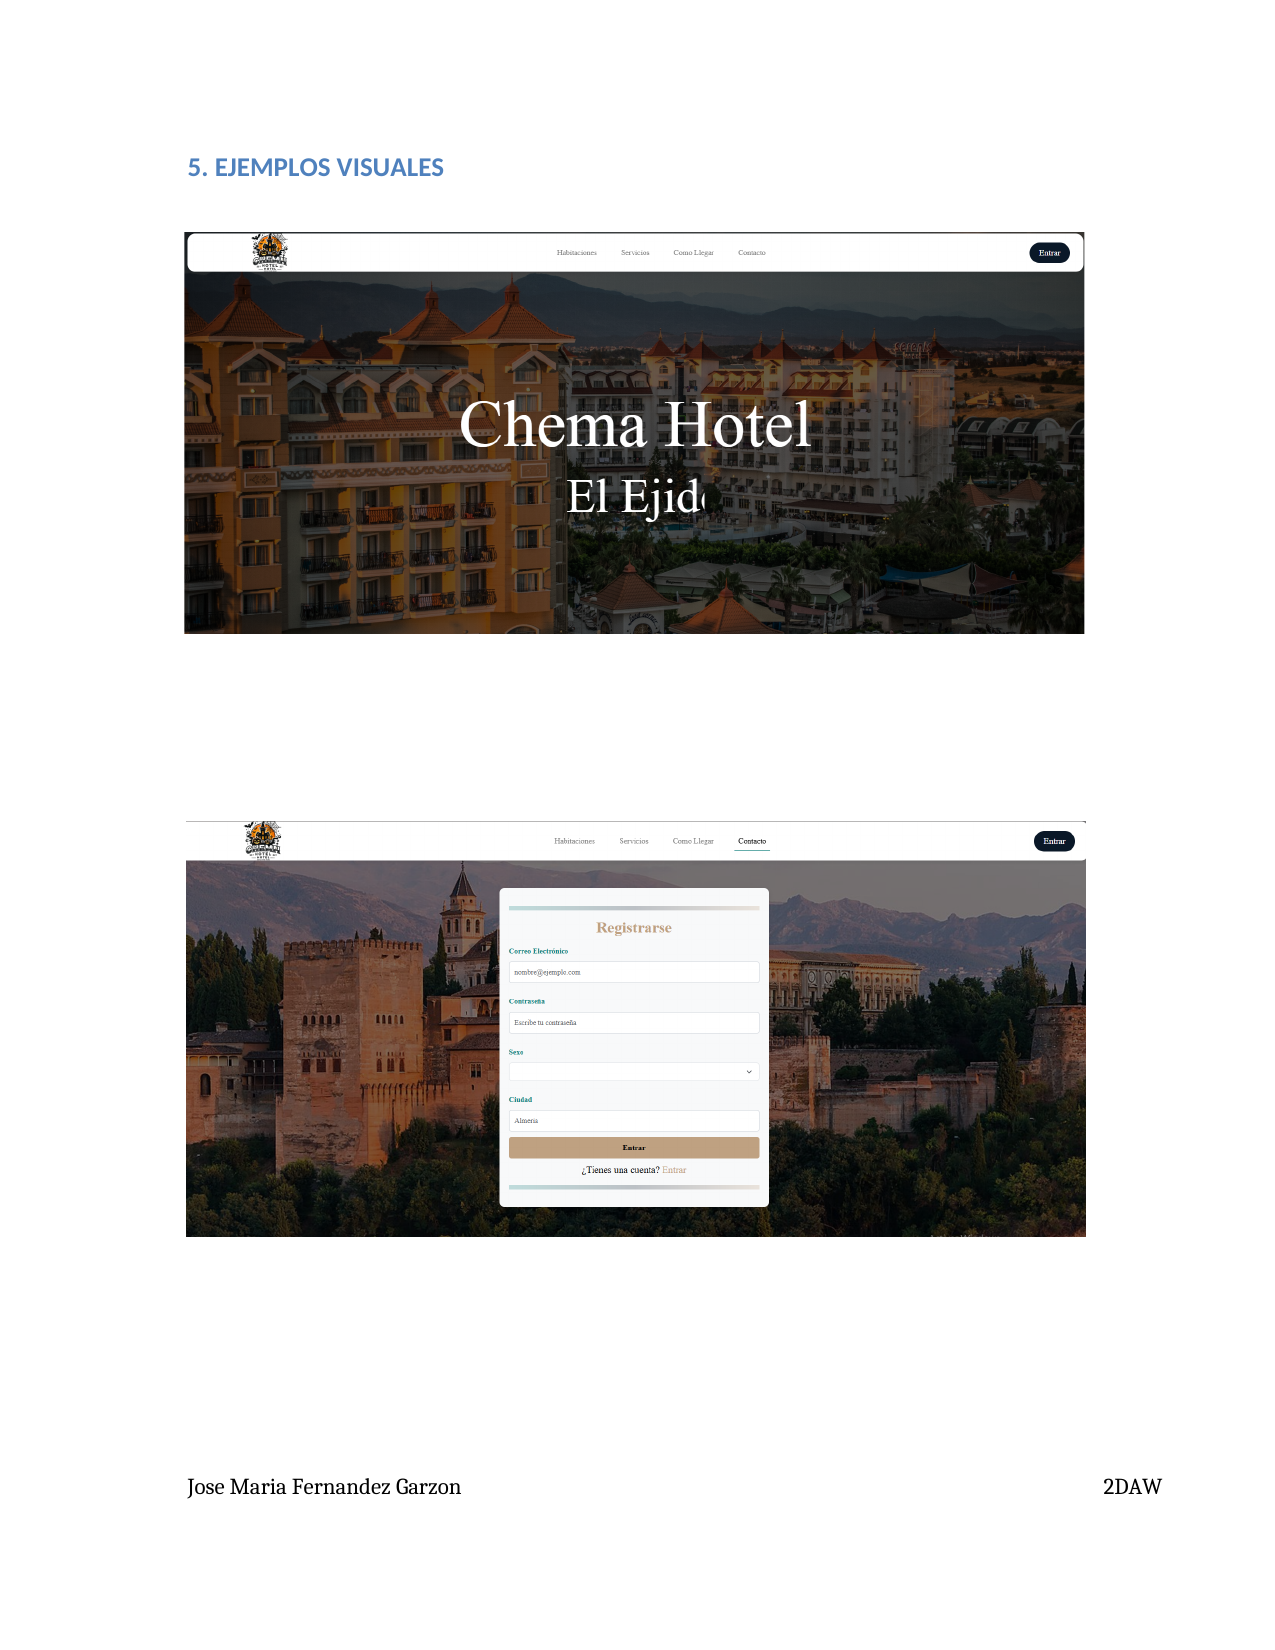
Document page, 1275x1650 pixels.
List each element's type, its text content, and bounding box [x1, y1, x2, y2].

picture [186, 821, 1086, 1237]
subtitle 5. EJEMPLOS VISUALES [187, 150, 1087, 183]
picture [184, 232, 1085, 634]
